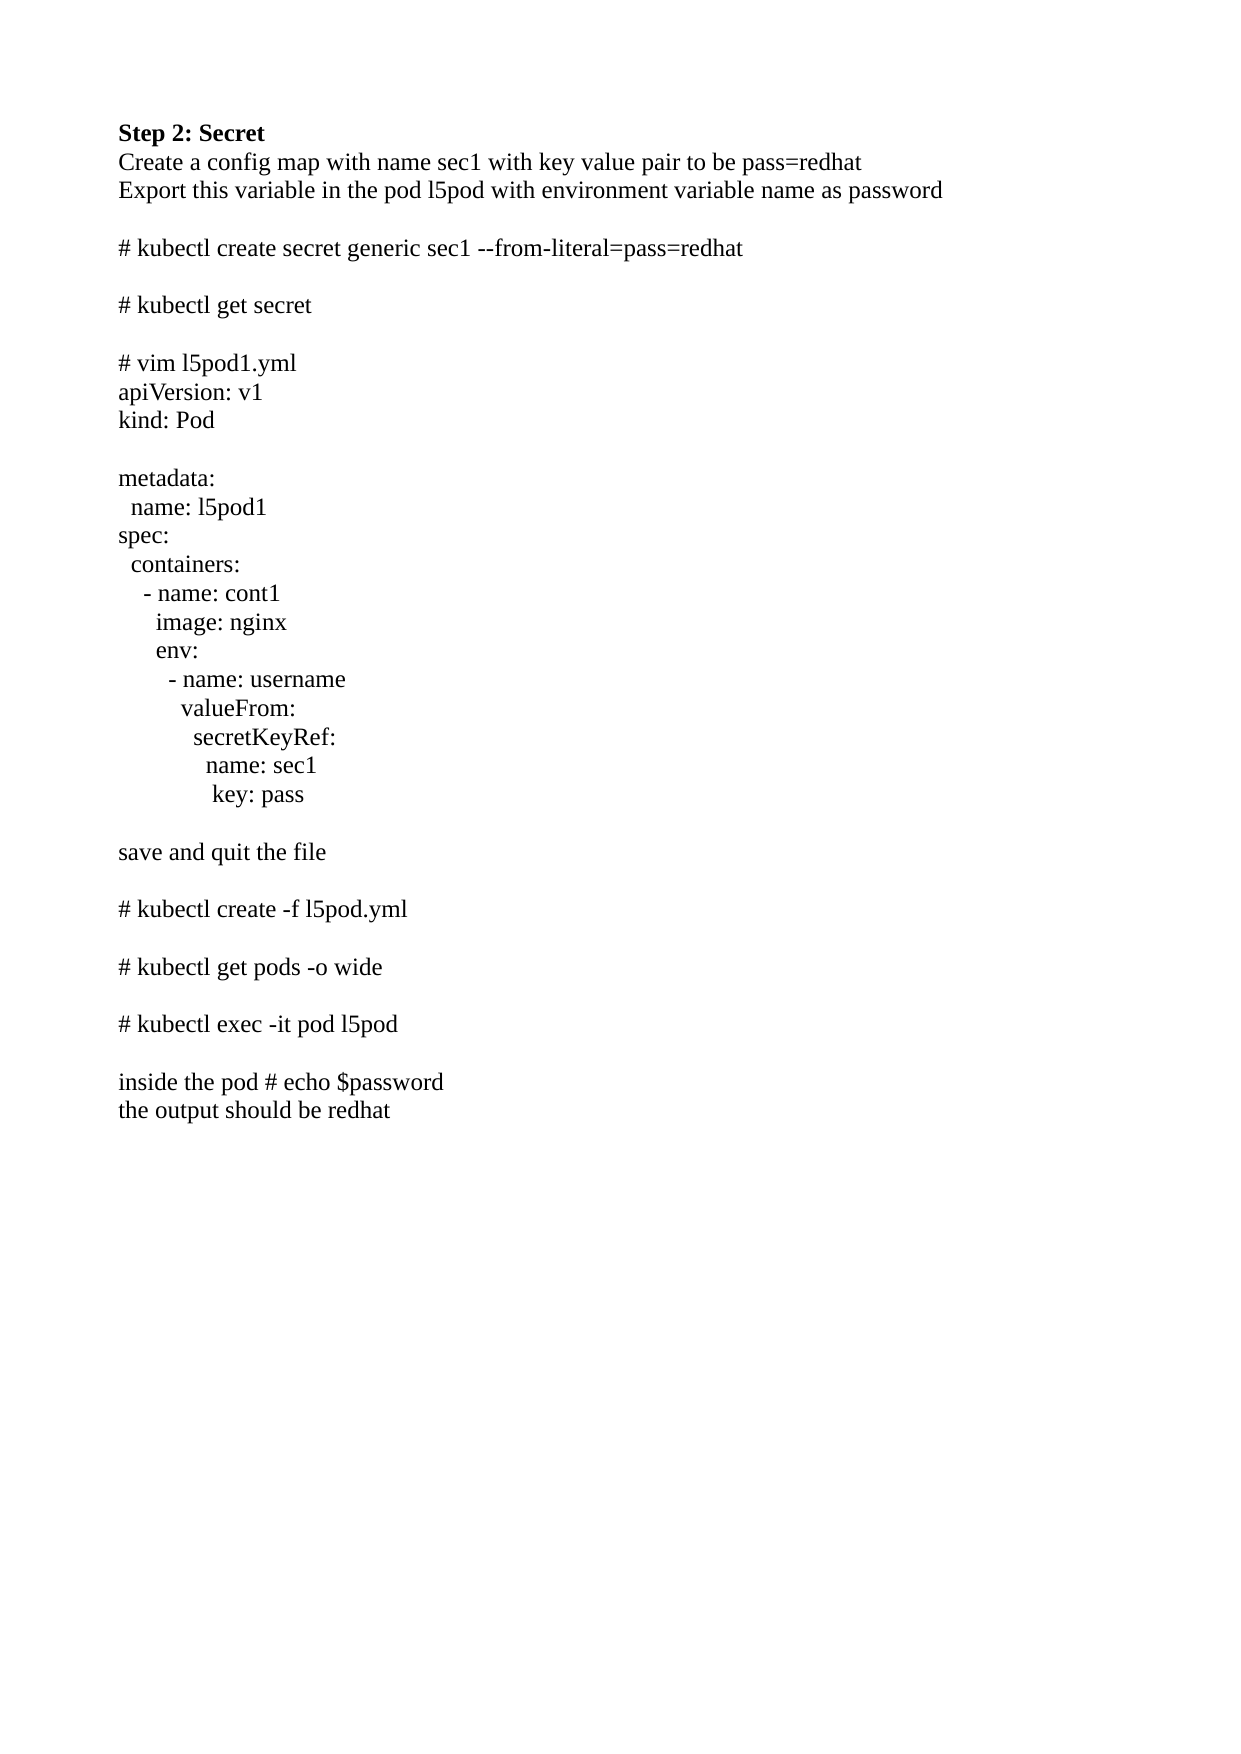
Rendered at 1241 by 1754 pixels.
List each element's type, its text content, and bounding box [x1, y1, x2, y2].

text save and quit the file [118, 837, 1122, 866]
text - name: username [118, 664, 1122, 693]
text valueFrom: [118, 693, 1122, 722]
text secretKeyRef: [118, 722, 1122, 751]
text name: sec1 [118, 751, 1122, 779]
text metadata: [118, 463, 1122, 492]
text # vim l5pod1.yml [118, 348, 1122, 377]
text key: pass [118, 779, 1122, 808]
text Step 2: Secret Create a config map with name sec1 with key value pair to be pass=redhat Export this variable in the pod l5pod with environment variable name as password [118, 118, 1122, 204]
text # kubectl get secret [118, 291, 1122, 319]
text # kubectl exec -it pod l5pod [118, 1009, 1122, 1038]
text kind: Pod [118, 406, 1122, 434]
text spec: [118, 521, 1122, 549]
text inside the pod # echo $password [118, 1067, 1122, 1096]
text - name: cont1 [118, 578, 1122, 607]
text image: nginx [118, 607, 1122, 636]
text name: l5pod1 [118, 492, 1122, 521]
text env: [118, 636, 1122, 664]
text the output should be redhat [118, 1096, 1122, 1124]
text # kubectl create -f l5pod.yml [118, 894, 1122, 923]
text # kubectl get pods -o wide [118, 952, 1122, 981]
text apiVersion: v1 [118, 377, 1122, 406]
text containers: [118, 549, 1122, 578]
text # kubectl create secret generic sec1 --from-literal=pass=redhat [118, 233, 1122, 262]
